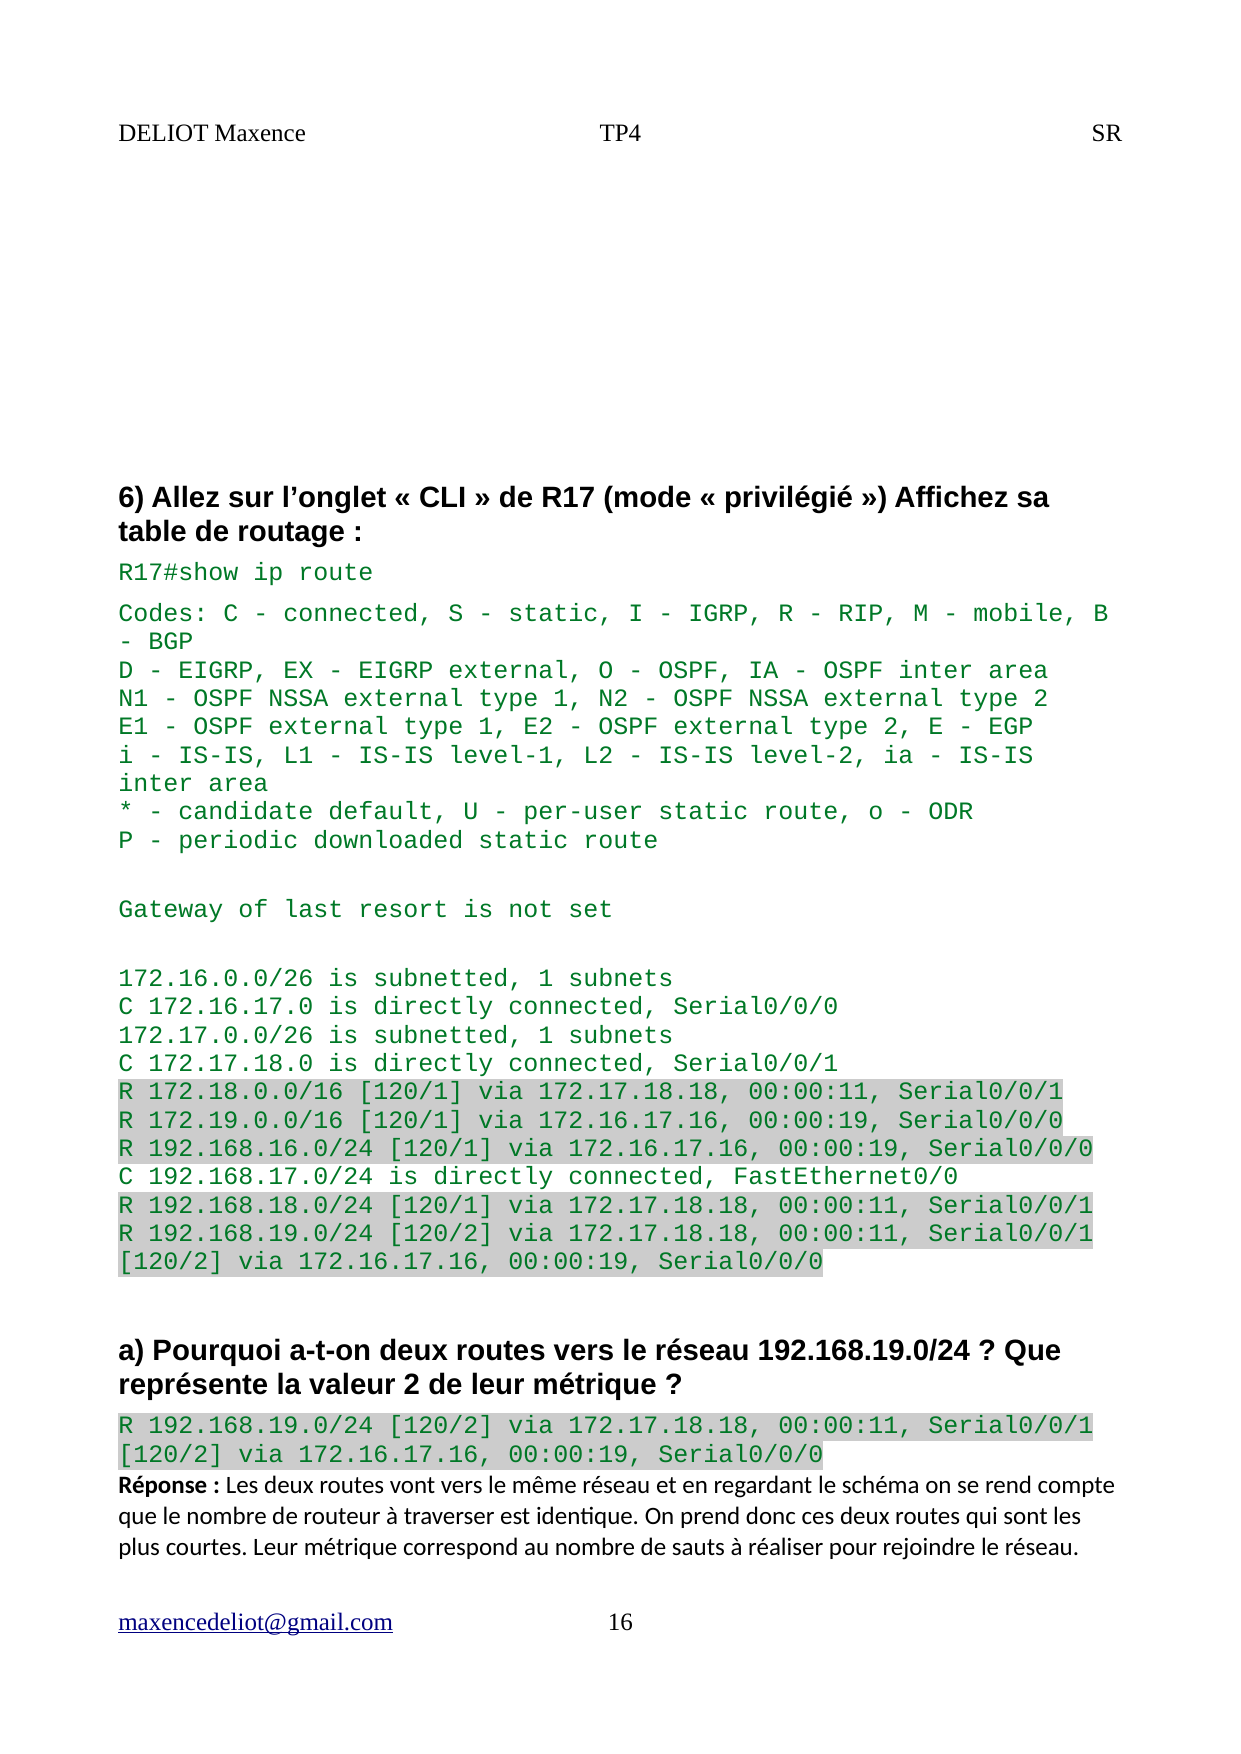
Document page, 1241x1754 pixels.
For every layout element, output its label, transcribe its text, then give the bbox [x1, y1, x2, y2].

subtitle 6) Allez sur l’onglet « CLI » de R17 (mode « privilégié ») Affichez sa table de routage : [118, 480, 1122, 547]
text P - periodic downloaded static route [118, 827, 1122, 856]
text C 172.17.18.0 is directly connected, Serial0/0/1 [118, 1051, 1122, 1079]
text E1 - OSPF external type 1, E2 - OSPF external type 2, E - EGP [118, 714, 1122, 742]
text R 192.168.19.0/24 [120/2] via 172.17.18.18, 00:00:11, Serial0/0/1 [118, 1221, 1122, 1249]
text [120/2] via 172.16.17.16, 00:00:19, Serial0/0/0 [118, 1249, 1122, 1277]
text C 172.16.17.0 is directly connected, Serial0/0/0 [118, 994, 1122, 1022]
text Gateway of last resort is not set [118, 896, 1122, 925]
text 172.17.0.0/26 is subnetted, 1 subnets [118, 1022, 1122, 1051]
text Réponse : Les deux routes vont vers le même réseau et en regardant le schéma on se rend compte que le nombre de routeur à traverser est identique. On prend donc ces deux routes qui sont les plus courtes. Leur métrique correspond au nombre de sauts à réaliser pour rejoindre le réseau. [118, 1470, 1122, 1561]
text C 192.168.17.0/24 is directly connected, FastEthernet0/0 [118, 1164, 1122, 1192]
text [120/2] via 172.16.17.16, 00:00:19, Serial0/0/0 [118, 1441, 1122, 1470]
text R 192.168.18.0/24 [120/1] via 172.17.18.18, 00:00:11, Serial0/0/1 [118, 1192, 1122, 1221]
text R 192.168.16.0/24 [120/1] via 172.16.17.16, 00:00:19, Serial0/0/0 [118, 1136, 1122, 1164]
text R 172.19.0.0/16 [120/1] via 172.16.17.16, 00:00:19, Serial0/0/0 [118, 1107, 1122, 1136]
text Codes: C - connected, S - static, I - IGRP, R - RIP, M - mobile, B - BGP [118, 601, 1122, 657]
text 172.16.0.0/26 is subnetted, 1 subnets [118, 966, 1122, 994]
text i - IS-IS, L1 - IS-IS level-1, L2 - IS-IS level-2, ia - IS-IS inter area [118, 742, 1122, 799]
text * - candidate default, U - per-user static route, o - ODR [118, 799, 1122, 827]
text R 172.18.0.0/16 [120/1] via 172.17.18.18, 00:00:11, Serial0/0/1 [118, 1079, 1122, 1107]
subtitle a) Pourquoi a-t-on deux routes vers le réseau 192.168.19.0/24 ? Que représente la valeur 2 de leur métrique ? [118, 1333, 1122, 1401]
text D - EIGRP, EX - EIGRP external, O - OSPF, IA - OSPF inter area [118, 657, 1122, 686]
text R17#show ip route [118, 560, 1122, 588]
text N1 - OSPF NSSA external type 1, N2 - OSPF NSSA external type 2 [118, 686, 1122, 714]
text R 192.168.19.0/24 [120/2] via 172.17.18.18, 00:00:11, Serial0/0/1 [118, 1413, 1122, 1441]
